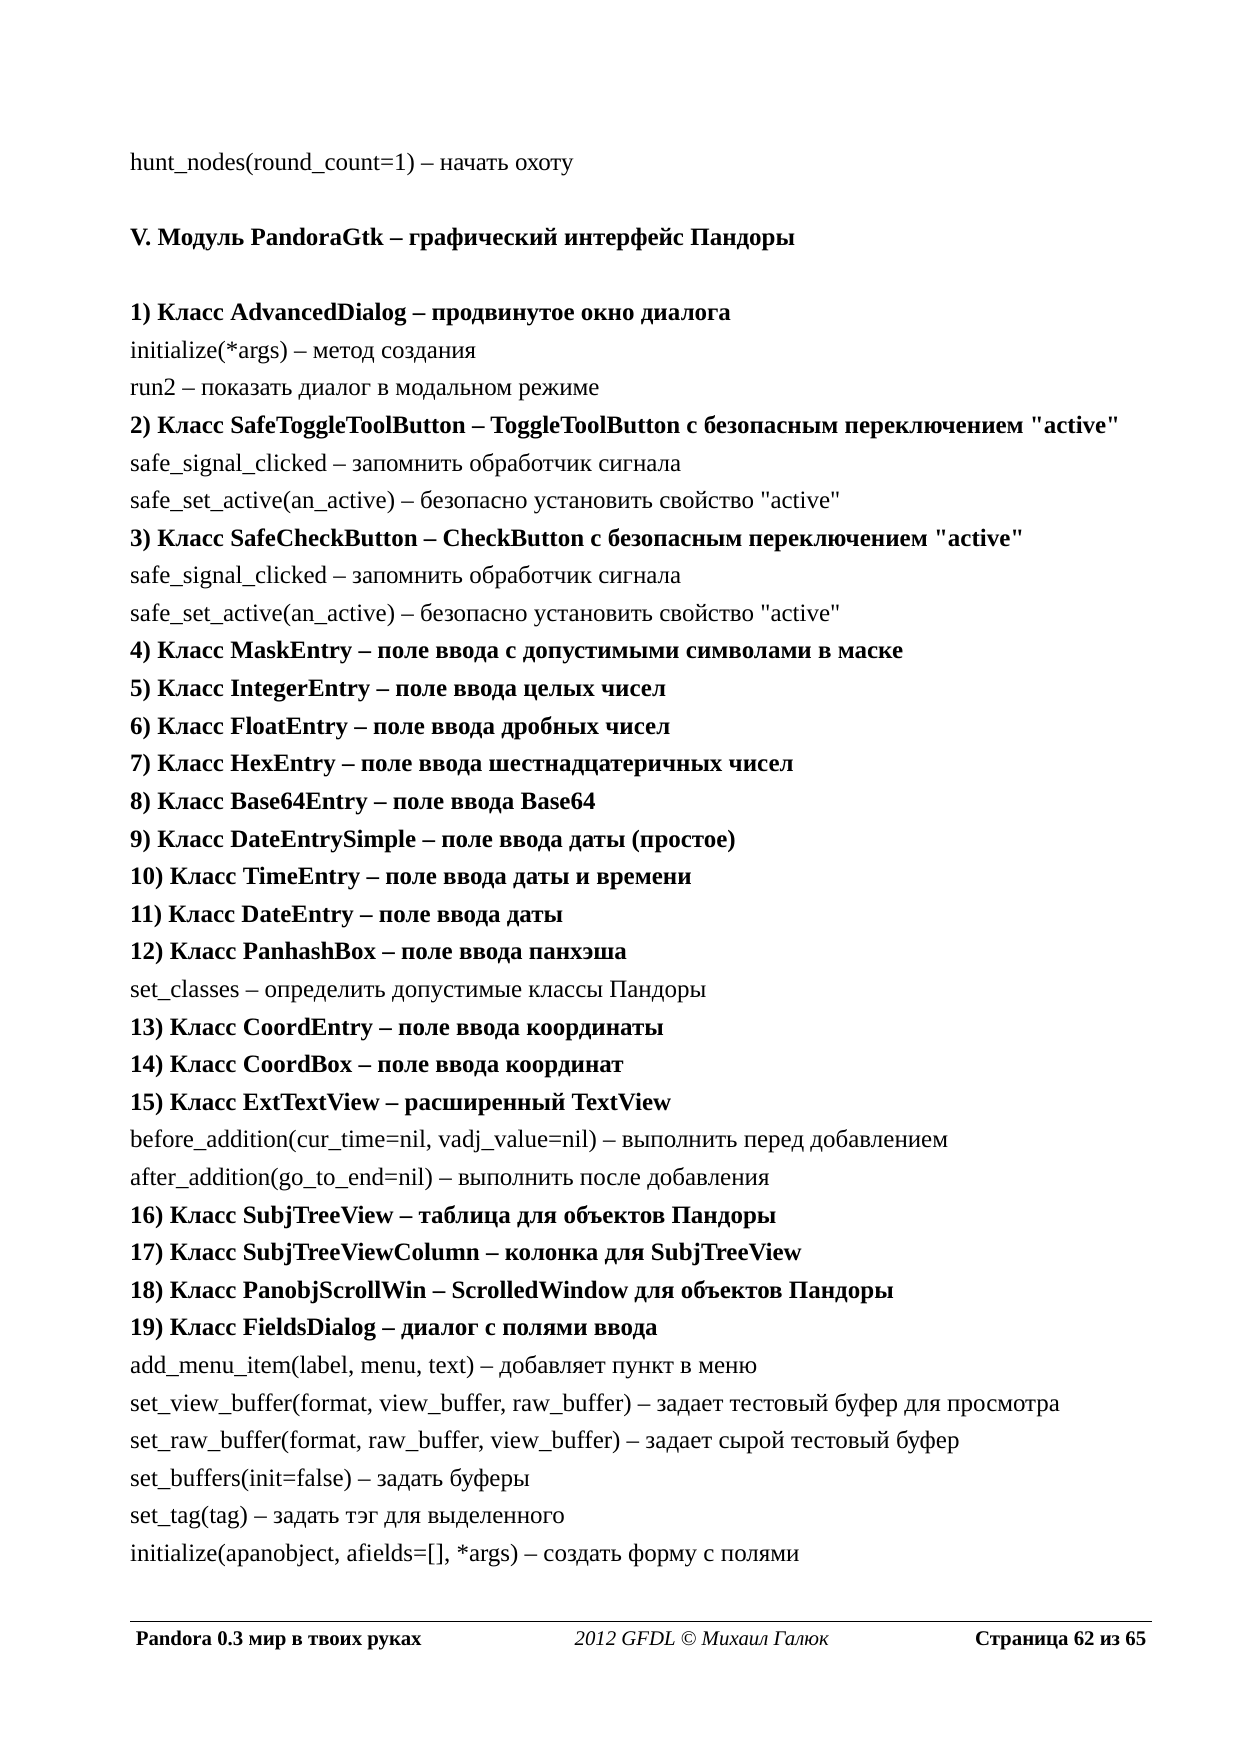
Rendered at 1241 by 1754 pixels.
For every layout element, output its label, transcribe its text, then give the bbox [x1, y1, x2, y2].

text safe_signal_clicked – запомнить обработчик сигнала [130, 560, 1152, 589]
text 8) Класс Base64Entry – поле ввода Base64 [130, 786, 1152, 815]
text safe_signal_clicked – запомнить обработчик сигнала [130, 448, 1152, 476]
text after_addition(go_to_end=nil) – выполнить после добавления [130, 1162, 1152, 1191]
text 12) Класс PanhashBox – поле ввода панхэша [130, 936, 1152, 965]
text 2) Класс SafeToggleToolButton – ToggleToolButton с безопасным переключением "active" [130, 410, 1152, 439]
text 18) Класс PanobjScrollWin – ScrolledWindow для объектов Пандоры [130, 1275, 1152, 1304]
text 16) Класс SubjTreeView – таблица для объектов Пандоры [130, 1200, 1152, 1228]
text 19) Класс FieldsDialog – диалог с полями ввода [130, 1312, 1152, 1341]
text set_buffers(init=false) – задать буферы [130, 1463, 1152, 1492]
text 13) Класс CoordEntry – поле ввода координаты [130, 1012, 1152, 1040]
text before_addition(cur_time=nil, vadj_value=nil) – выполнить перед добавлением [130, 1124, 1152, 1153]
text 4) Класс MaskEntry – поле ввода с допустимыми символами в маске [130, 636, 1152, 664]
text 11) Класс DateEntry – поле ввода даты [130, 899, 1152, 928]
text 5) Класс IntegerEntry – поле ввода целых чисел [130, 673, 1152, 702]
text set_tag(tag) – задать тэг для выделенного [130, 1501, 1152, 1529]
text 6) Класс FloatEntry – поле ввода дробных чисел [130, 711, 1152, 739]
text 15) Класс ExtTextView – расширенный TextView [130, 1087, 1152, 1116]
text initialize(apanobject, afields=[], *args) – создать форму с полями [130, 1538, 1152, 1567]
text 9) Класс DateEntrySimple – поле ввода даты (простое) [130, 824, 1152, 852]
text safe_set_active(an_active) – безопасно установить свойство "active" [130, 485, 1152, 514]
text add_menu_item(label, menu, text) – добавляет пункт в меню [130, 1350, 1152, 1379]
text set_view_buffer(format, view_buffer, raw_buffer) – задает тестовый буфер для просмотра [130, 1388, 1152, 1416]
text 3) Класс SafeCheckButton – CheckButton с безопасным переключением "active" [130, 523, 1152, 552]
text 1) Класс AdvancedDialog – продвинутое окно диалога [130, 297, 1152, 326]
text 14) Класс CoordBox – поле ввода координат [130, 1049, 1152, 1078]
text 17) Класс SubjTreeViewColumn – колонка для SubjTreeView [130, 1237, 1152, 1266]
text V. Модуль PandoraGtk – графический интерфейс Пандоры [130, 222, 1152, 251]
text safe_set_active(an_active) – безопасно установить свойство "active" [130, 598, 1152, 627]
text initialize(*args) – метод создания [130, 335, 1152, 363]
text 7) Класс HexEntry – поле ввода шестнадцатеричных чисел [130, 748, 1152, 777]
text run2 – показать диалог в модальном режиме [130, 372, 1152, 401]
text set_raw_buffer(format, raw_buffer, view_buffer) – задает сырой тестовый буфер [130, 1425, 1152, 1454]
text 10) Класс TimeEntry – поле ввода даты и времени [130, 861, 1152, 890]
text hunt_nodes(round_count=1) – начать охоту [130, 147, 1152, 176]
text set_classes – определить допустимые классы Пандоры [130, 974, 1152, 1003]
